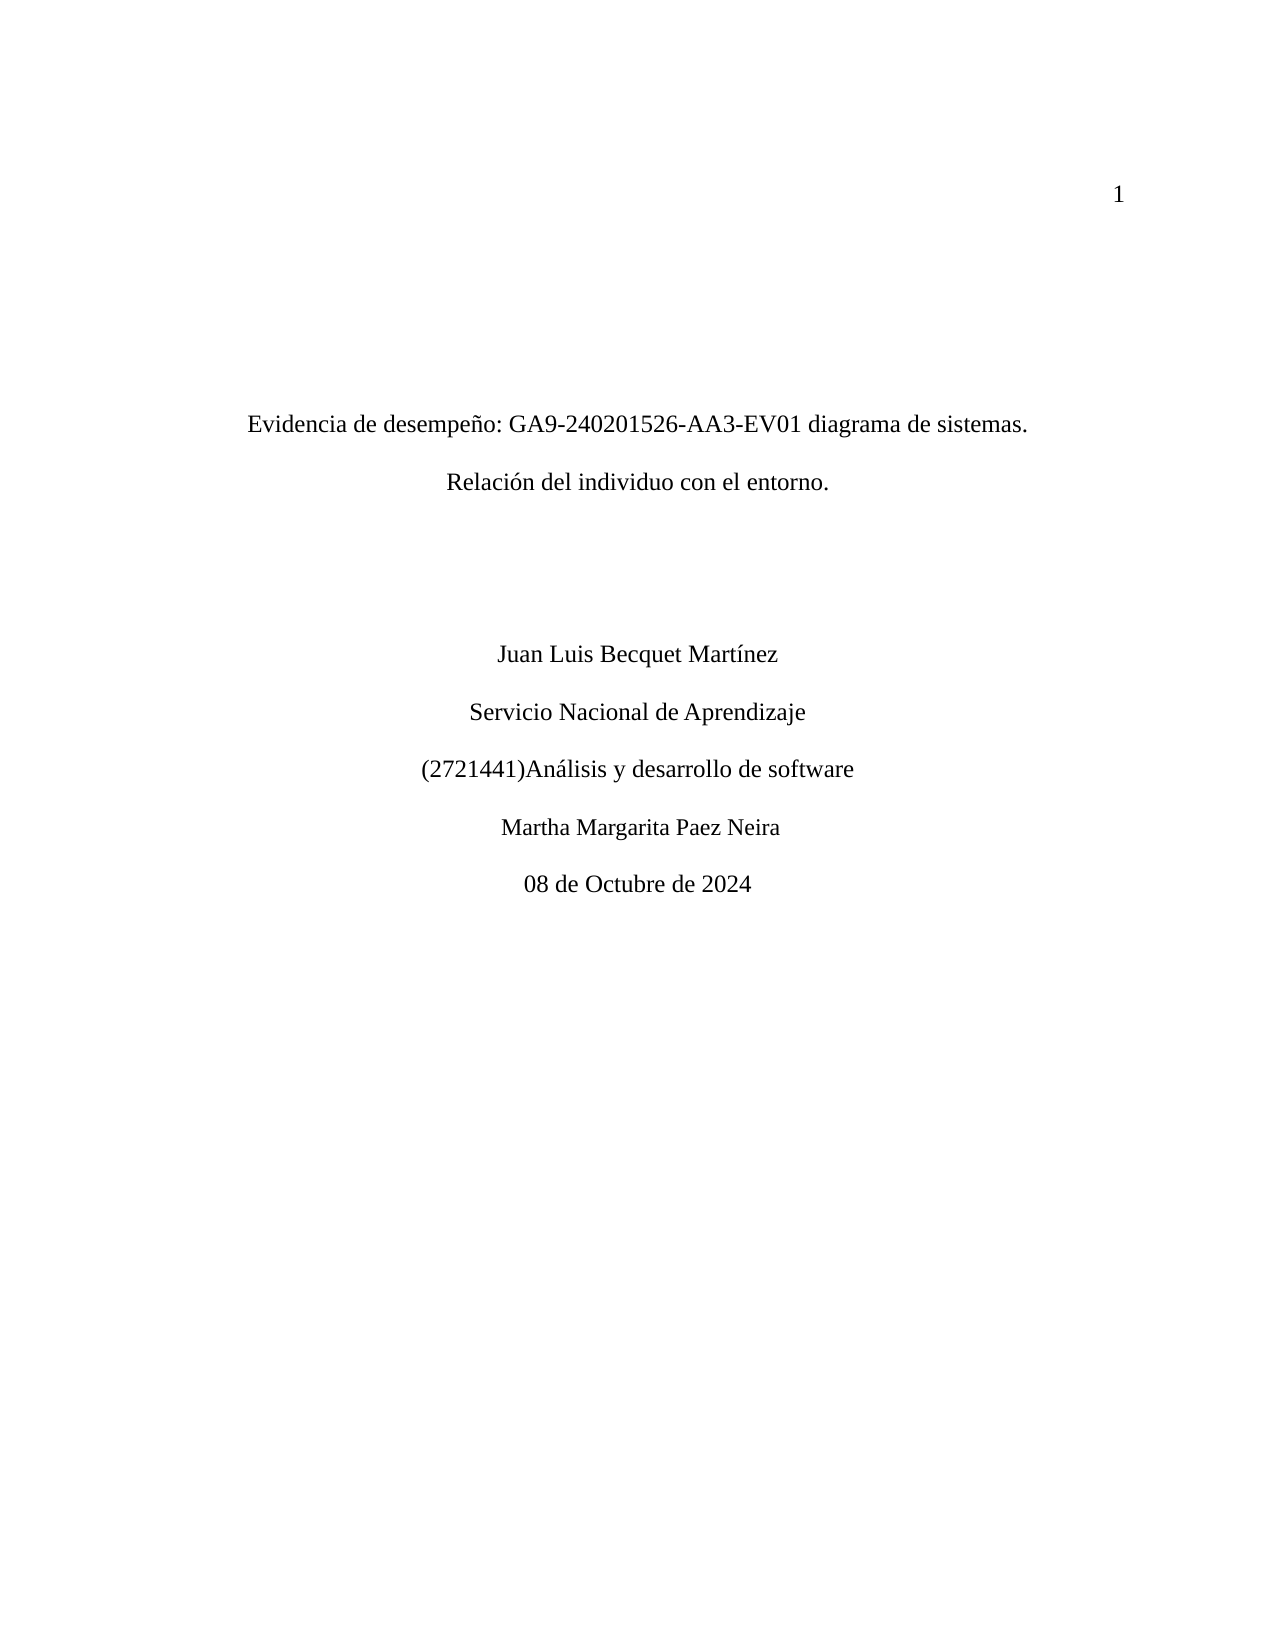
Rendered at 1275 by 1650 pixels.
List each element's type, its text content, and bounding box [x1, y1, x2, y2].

text Servicio Nacional de Aprendizaje [150, 697, 1125, 726]
text Evidencia de desempeño: GA9-240201526-AA3-EV01 diagrama de sistemas. [150, 409, 1125, 438]
text Martha Margarita Paez Neira [150, 812, 1125, 841]
text Relación del individuo con el entorno. [150, 467, 1125, 496]
text (2721441)Análisis y desarrollo de software [150, 754, 1125, 783]
text Juan Luis Becquet Martínez [150, 639, 1125, 668]
text 08 de Octubre de 2024 [150, 869, 1125, 898]
